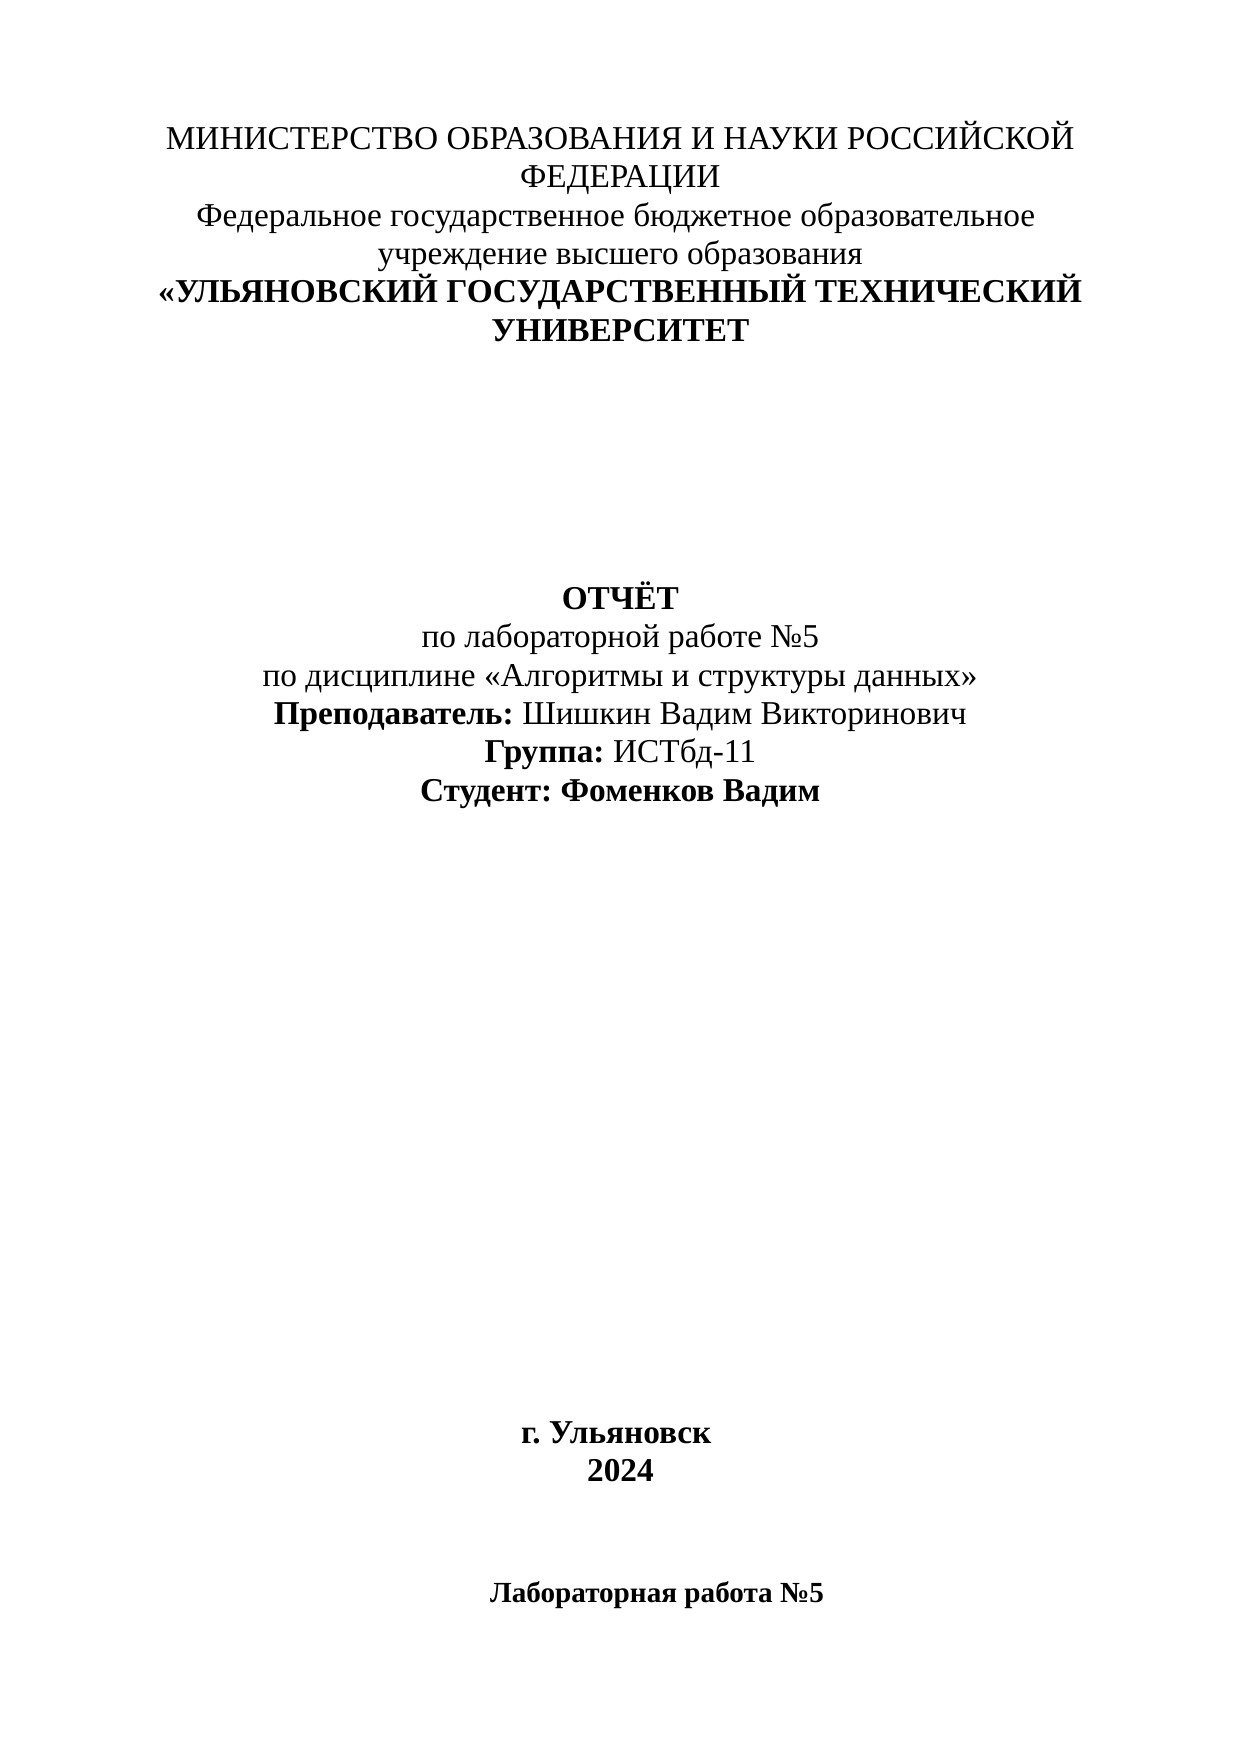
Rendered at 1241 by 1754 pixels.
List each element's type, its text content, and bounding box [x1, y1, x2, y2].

text «УЛЬЯНОВСКИЙ ГОСУДАРСТВЕННЫЙ ТЕХНИЧЕСКИЙ УНИВЕРСИТЕТ [118, 271, 1122, 348]
text ОТЧЁТ [118, 578, 1122, 616]
text по дисциплине «Алгоритмы и структуры данных» [118, 655, 1122, 693]
text Студент: Фоменков Вадим [118, 770, 1122, 808]
text по лабораторной работе №5 [118, 616, 1122, 655]
text г. Ульяновск [118, 1412, 1122, 1450]
text Лабораторная работа №5 [118, 1575, 1122, 1608]
text Группа: ИСТбд-11 [118, 731, 1122, 770]
text 2024 [118, 1450, 1122, 1488]
text Преподаватель: Шишкин Вадим Викторинович [118, 693, 1122, 731]
text МИНИСТЕРСТВО ОБРАЗОВАНИЯ И НАУКИ РОССИЙСКОЙ ФЕДЕРАЦИИ [118, 118, 1122, 195]
text Федеральное государственное бюджетное образовательное [118, 195, 1122, 233]
text учреждение высшего образования [118, 233, 1122, 271]
